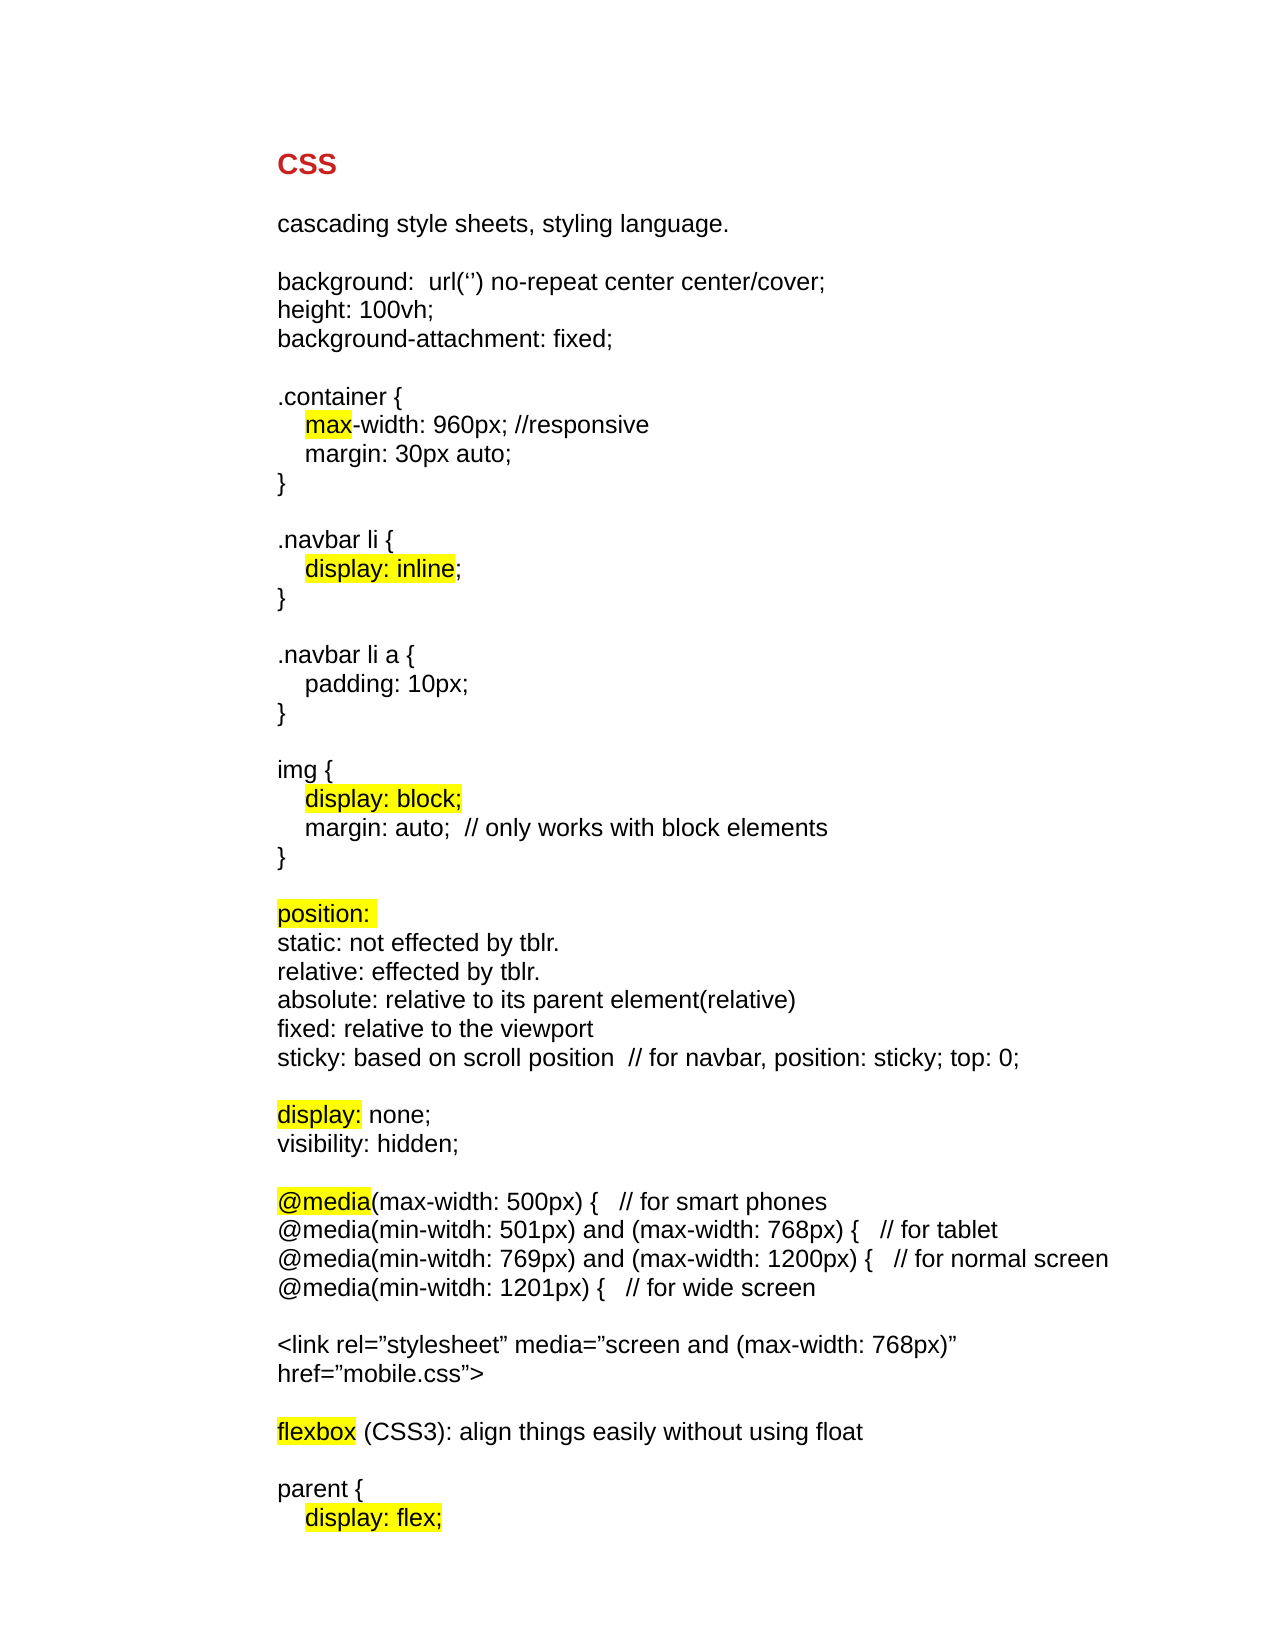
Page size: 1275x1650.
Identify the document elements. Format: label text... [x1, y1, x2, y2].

text parent { [277, 1474, 1156, 1503]
text .navbar li { display: inline; [277, 525, 1156, 583]
text height: 100vh; [277, 295, 1156, 324]
text max-width: 960px; //responsive [277, 410, 1156, 439]
text @media(min-witdh: 1201px) { // for wide screen [277, 1273, 1156, 1302]
text @media(max-width: 500px) { // for smart phones [277, 1187, 1156, 1215]
text } [277, 842, 1156, 870]
text fixed: relative to the viewport [277, 1014, 1156, 1043]
text .navbar li a { [277, 640, 1156, 669]
text @media(min-witdh: 769px) and (max-width: 1200px) { // for normal screen [277, 1244, 1156, 1273]
text <link rel=”stylesheet” media=”screen and (max-width: 768px)” href=”mobile.css”> [277, 1330, 1156, 1388]
text sticky: based on scroll position // for navbar, position: sticky; top: 0; [277, 1043, 1156, 1072]
text margin: auto; // only works with block elements [277, 813, 1156, 842]
text visibility: hidden; [277, 1129, 1156, 1158]
text cascading style sheets, styling language. [277, 209, 1156, 238]
text display: block; [277, 784, 1156, 813]
text display: none; [277, 1100, 1156, 1129]
text background-attachment: fixed; [277, 324, 1156, 353]
text position: [277, 899, 1156, 928]
text padding: 10px; [277, 669, 1156, 698]
text absolute: relative to its parent element(relative) [277, 985, 1156, 1014]
text } [277, 583, 1156, 612]
text } [277, 698, 1156, 727]
text img { [277, 755, 1156, 784]
text display: flex; [277, 1503, 1156, 1532]
text static: not effected by tblr. [277, 928, 1156, 957]
text @media(min-witdh: 501px) and (max-width: 768px) { // for tablet [277, 1215, 1156, 1244]
text flexbox (CSS3): align things easily without using float [277, 1417, 1156, 1445]
text relative: effected by tblr. [277, 957, 1156, 985]
text background: url(‘’) no-repeat center center/cover; [277, 267, 1156, 295]
text .container { [277, 382, 1156, 410]
text CSS [277, 147, 1156, 180]
text } [277, 468, 1156, 497]
text margin: 30px auto; [277, 439, 1156, 468]
